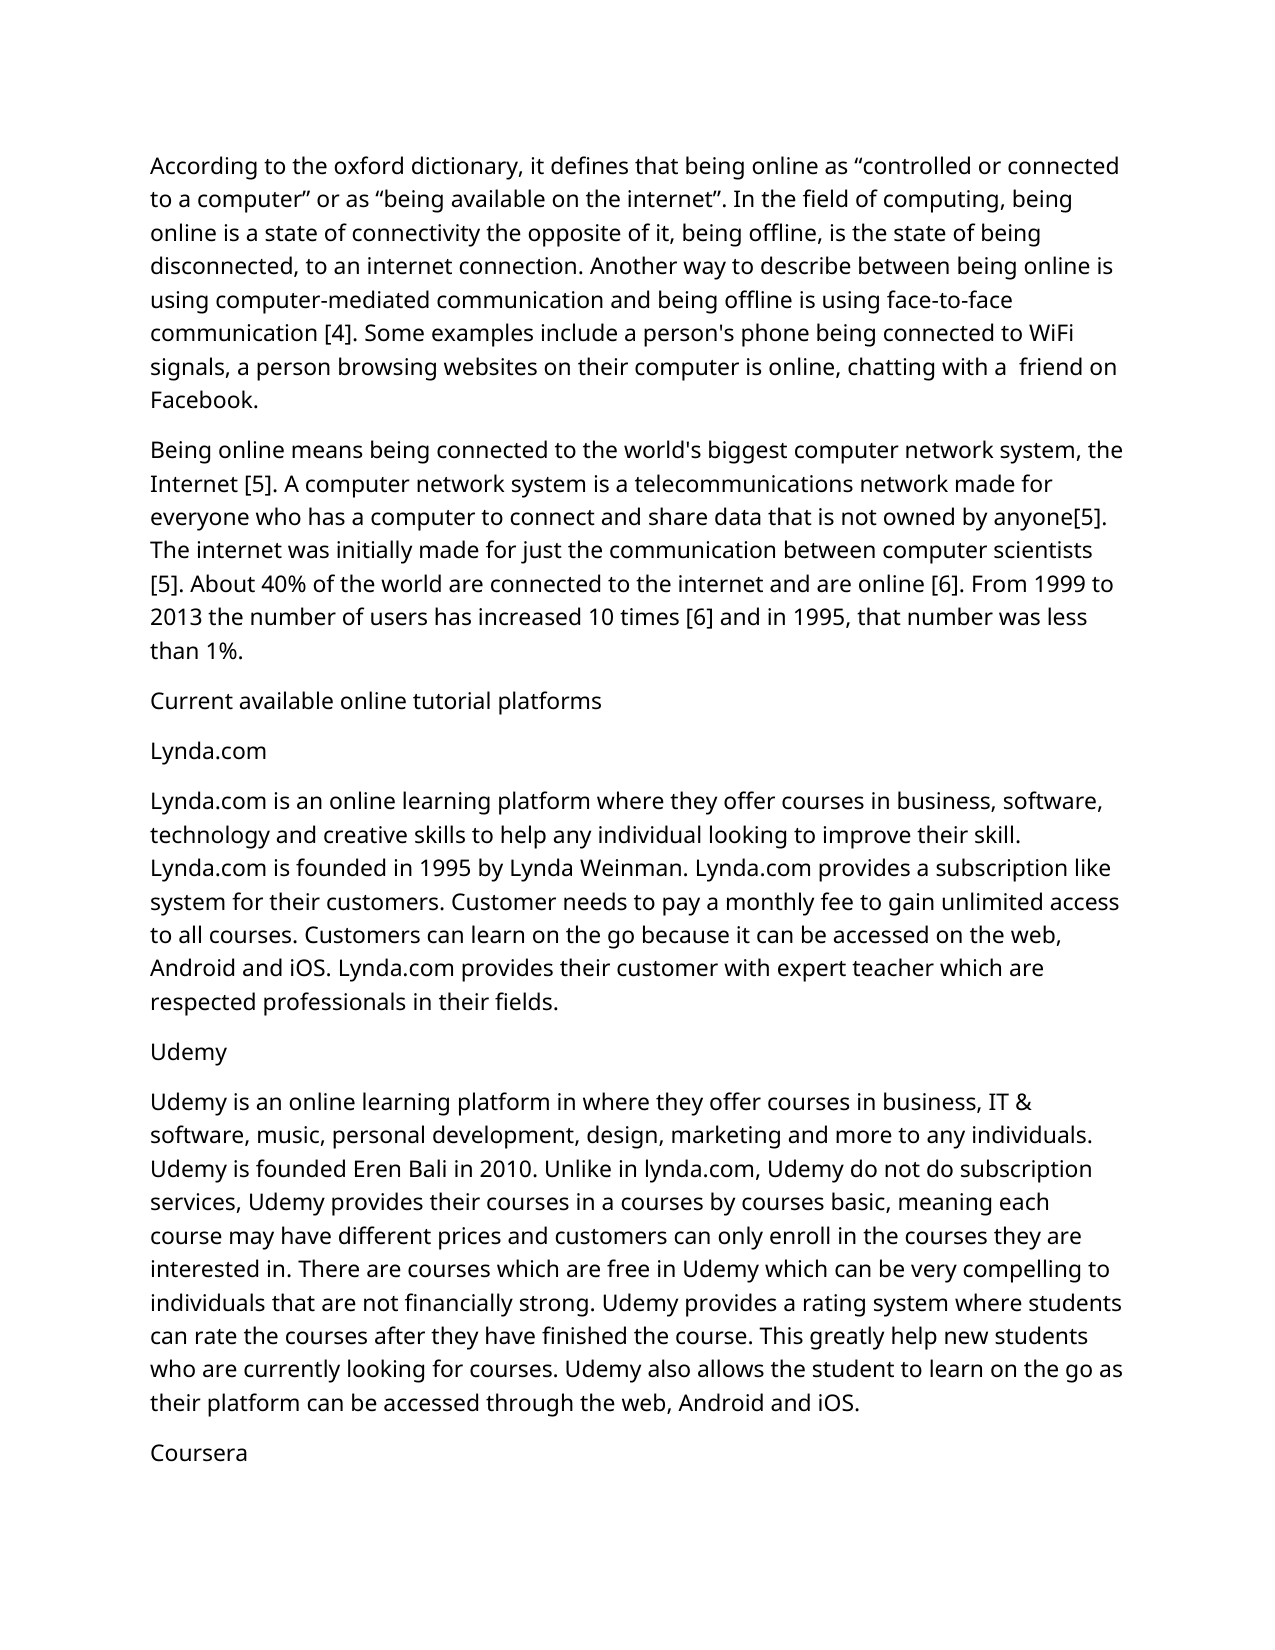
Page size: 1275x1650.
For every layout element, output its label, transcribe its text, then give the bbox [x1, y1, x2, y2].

text According to the oxford dictionary, it defines that being online as “controlled or connected to a computer” or as “being available on the internet”. In the field of computing, being online is a state of connectivity the opposite of it, being offline, is the state of being disconnected, to an internet connection. Another way to describe between being online is using computer-mediated communication and being offline is using face-to-face communication [4]. Some examples include a person's phone being connected to WiFi signals, a person browsing websites on their computer is online, chatting with a friend on Facebook. [150, 150, 1125, 415]
text Lynda.com [150, 735, 1125, 766]
text Udemy [150, 1036, 1125, 1067]
text Lynda.com is an online learning platform where they offer courses in business, software, technology and creative skills to help any individual looking to improve their skill. Lynda.com is founded in 1995 by Lynda Weinman. Lynda.com provides a subscription like system for their customers. Customer needs to pay a monthly fee to gain unlimited access to all courses. Customers can learn on the go because it can be accessed on the web, Android and iOS. Lynda.com provides their customer with expert teacher which are respected professionals in their fields. [150, 785, 1125, 1017]
text Coursera [150, 1437, 1125, 1468]
text Being online means being connected to the world's biggest computer network system, the Internet [5]. A computer network system is a telecommunications network made for everyone who has a computer to connect and share data that is not owned by anyone[5]. The internet was initially made for just the communication between computer scientists [5]. About 40% of the world are connected to the internet and are online [6]. From 1999 to 2013 the number of users has increased 10 times [6] and in 1995, that number was less than 1%. [150, 434, 1125, 666]
text Current available online tutorial platforms [150, 685, 1125, 716]
text Udemy is an online learning platform in where they offer courses in business, IT & software, music, personal development, design, marketing and more to any individuals. Udemy is founded Eren Bali in 2010. Unlike in lynda.com, Udemy do not do subscription services, Udemy provides their courses in a courses by courses basic, meaning each course may have different prices and customers can only enroll in the courses they are interested in. There are courses which are free in Udemy which can be very compelling to individuals that are not financially strong. Udemy provides a rating system where students can rate the courses after they have finished the course. This greatly help new students who are currently looking for courses. Udemy also allows the student to learn on the go as their platform can be accessed through the web, Android and iOS. [150, 1086, 1125, 1418]
